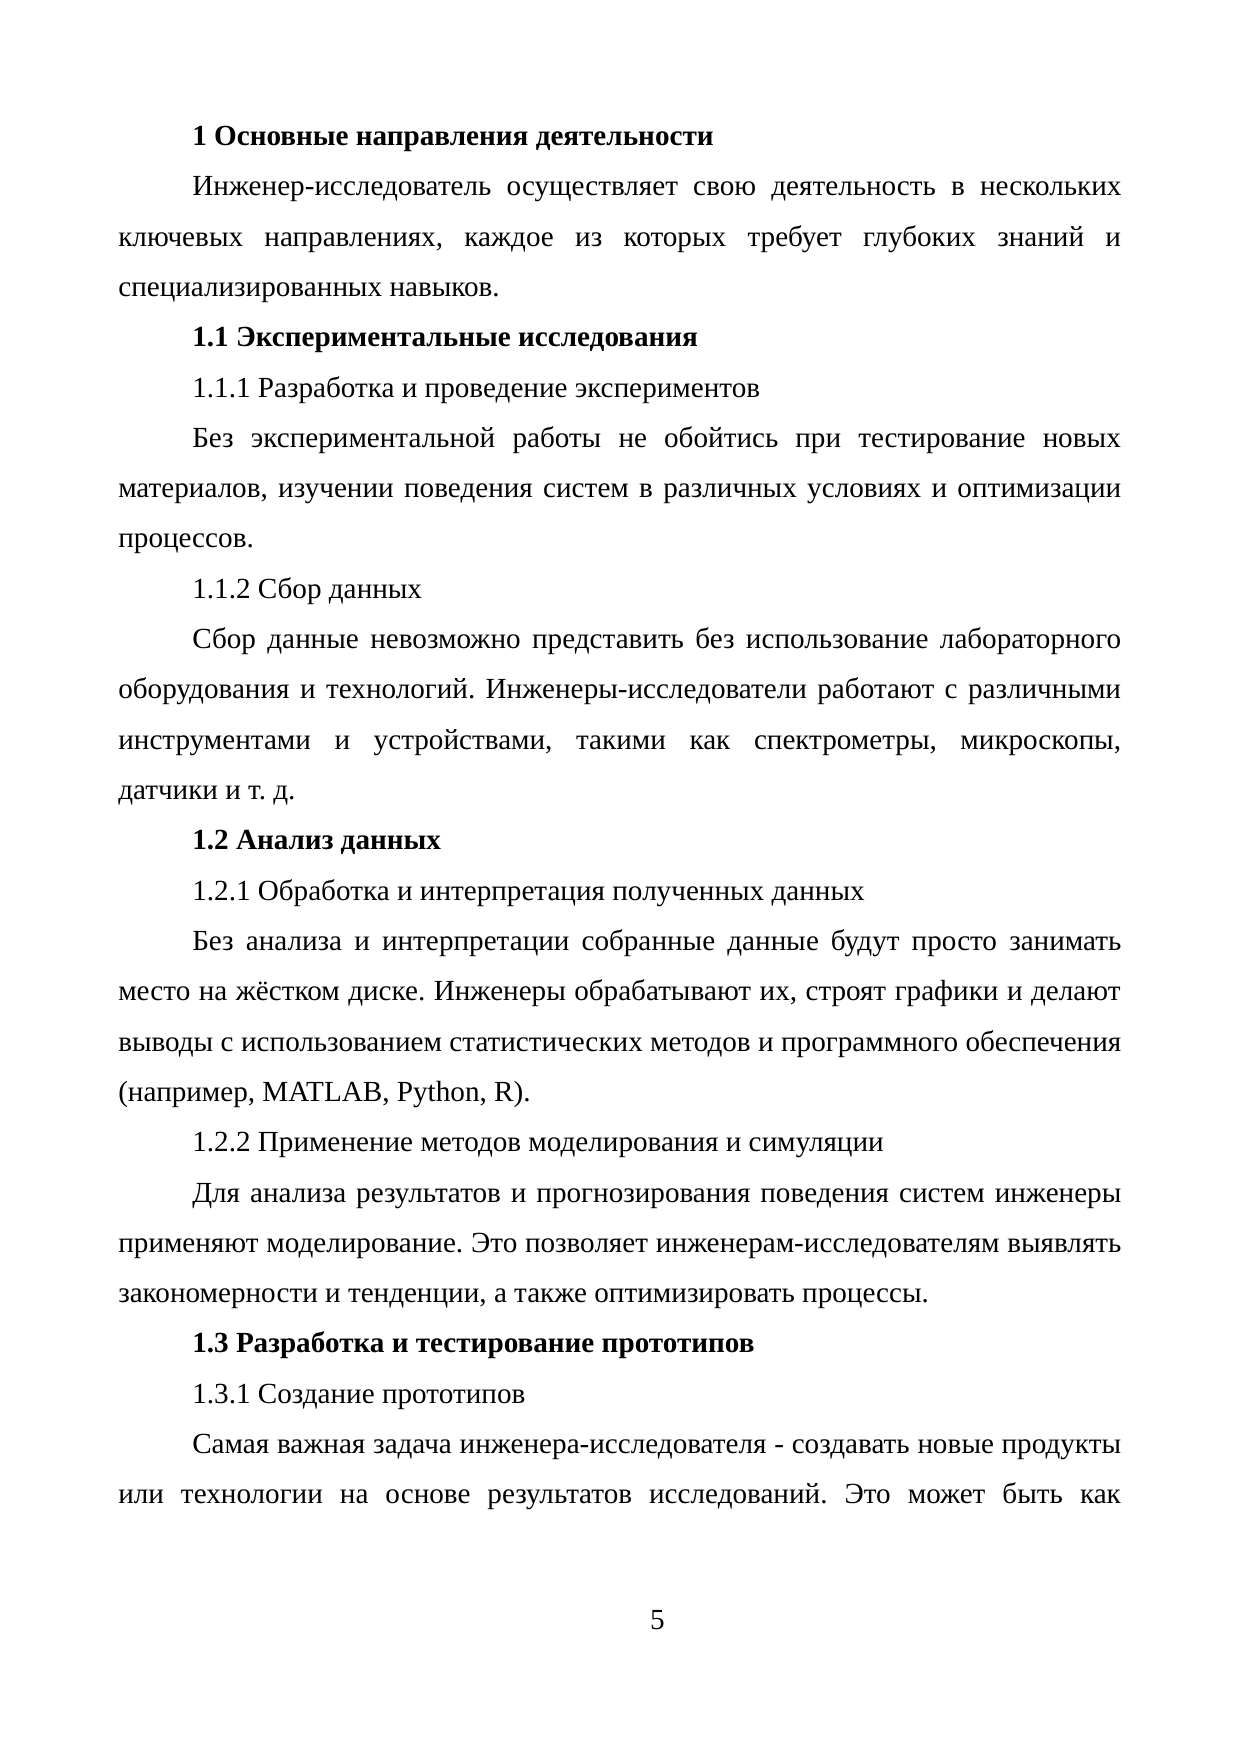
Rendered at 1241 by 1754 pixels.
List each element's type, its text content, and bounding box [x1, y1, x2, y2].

subtitle Сбор данных [118, 571, 1122, 604]
text Инженер-исследователь осуществляет свою деятельность в нескольких ключевых направлениях, каждое из которых требует глубоких знаний и специализированных навыков. [118, 168, 1122, 303]
text Сбор данные невозможно представить без использование лабораторного оборудования и технологий. Инженеры-исследователи работают с различными инструментами и устройствами, такими как спектрометры, микроскопы, датчики и т. д. [118, 621, 1122, 806]
subtitle Основные направления деятельности [118, 118, 1122, 152]
subtitle Обработка и интерпретация полученных данных [118, 873, 1122, 906]
text Без анализа и интерпретации собранные данные будут просто занимать место на жёстком диске. Инженеры обрабатывают их, строят графики и делают выводы с использованием статистических методов и программного обеспечения (например, MATLAB, Python, R). [118, 923, 1122, 1108]
text Без экспериментальной работы не обойтись при тестирование новых материалов, изучении поведения систем в различных условиях и оптимизации процессов. [118, 420, 1122, 554]
subtitle Анализ данных [118, 822, 1122, 856]
subtitle Создание прототипов [118, 1376, 1122, 1409]
text Самая важная задача инженера-исследователя - создавать новые продукты или технологии на основе результатов исследований. Это может быть как [118, 1426, 1122, 1510]
text Для анализа результатов и прогнозирования поведения систем инженеры применяют моделирование. Это позволяет инженерам-исследователям выявлять закономерности и тенденции, а также оптимизировать процессы. [118, 1175, 1122, 1309]
subtitle Разработка и проведение экспериментов [118, 370, 1122, 403]
subtitle Применение методов моделирования и симуляции [118, 1124, 1122, 1158]
subtitle Экспериментальные исследования [118, 319, 1122, 353]
subtitle Разработка и тестирование прототипов [118, 1326, 1122, 1359]
